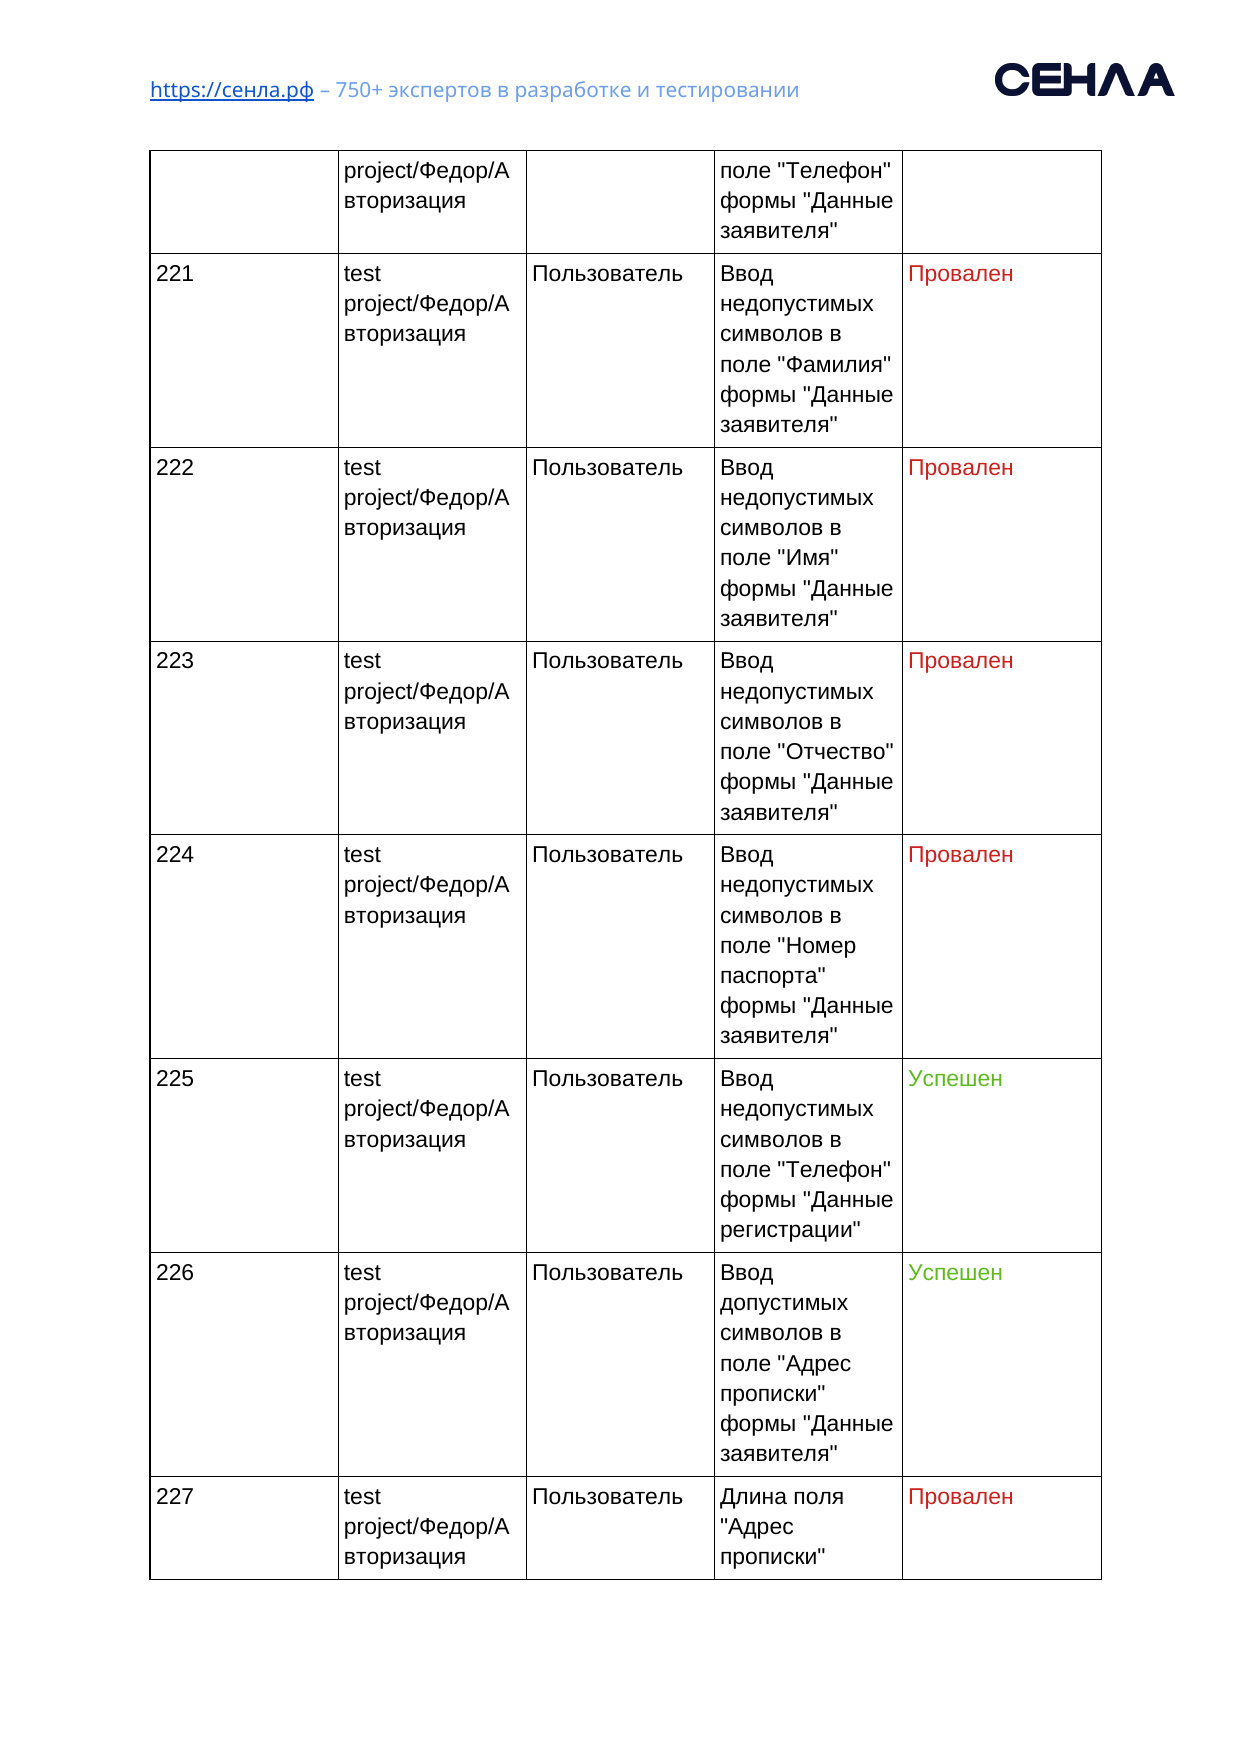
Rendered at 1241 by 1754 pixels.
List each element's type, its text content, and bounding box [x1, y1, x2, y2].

table_cell project/Федор/Авторизация [339, 151, 526, 253]
table_cell [527, 151, 714, 253]
table_cell [151, 151, 338, 253]
table_cell Провален [903, 642, 1101, 834]
table_cell Пользователь [527, 642, 714, 834]
table_cell Ввод недопустимых символов в поле "Имя" формы "Данные заявителя" [715, 448, 902, 641]
table_cell test project/Федор/Авторизация [339, 448, 526, 641]
table_cell 226 [151, 1253, 338, 1476]
table_cell test project/Федор/Авторизация [339, 642, 526, 834]
table_cell Ввод недопустимых символов в поле "Телефон" формы "Данные регистрации" [715, 1059, 902, 1252]
table_cell Пользователь [527, 1059, 714, 1252]
table_cell test project/Федор/Авторизация [339, 1477, 526, 1579]
table_cell Пользователь [527, 1477, 714, 1579]
table_cell Пользователь [527, 254, 714, 447]
table_cell Ввод недопустимых символов в поле "Номер паспорта" формы "Данные заявителя" [715, 835, 902, 1058]
table_cell test project/Федор/Авторизация [339, 254, 526, 447]
table_cell 221 [151, 254, 338, 447]
table_cell test project/Федор/Авторизация [339, 835, 526, 1058]
table_cell Пользователь [527, 1253, 714, 1476]
table_cell 222 [151, 448, 338, 641]
table_cell test project/Федор/Авторизация [339, 1059, 526, 1252]
table_cell Длина поля "Адрес прописки" [715, 1477, 902, 1579]
picture [1027, 66, 1159, 94]
table_cell поле "Телефон" формы "Данные заявителя" [715, 151, 902, 253]
table_cell Ввод недопустимых символов в поле "Отчество" формы "Данные заявителя" [715, 642, 902, 834]
table_cell Ввод допустимых символов в поле "Адрес прописки" формы "Данные заявителя" [715, 1253, 902, 1476]
table_cell [903, 151, 1101, 253]
table_cell Провален [903, 448, 1101, 641]
table_cell Пользователь [527, 448, 714, 641]
table_cell test project/Федор/Авторизация [339, 1253, 526, 1476]
table_cell Провален [903, 835, 1101, 1058]
table_cell 223 [151, 642, 338, 834]
table_cell 225 [151, 1059, 338, 1252]
table_cell Пользователь [527, 835, 714, 1058]
table_cell 227 [151, 1477, 338, 1579]
table_cell Ввод недопустимых символов в поле "Фамилия" формы "Данные заявителя" [715, 254, 902, 447]
table_cell Успешен [903, 1059, 1101, 1252]
table_cell 224 [151, 835, 338, 1058]
table_cell Провален [903, 254, 1101, 447]
table_cell Успешен [903, 1253, 1101, 1476]
table_cell Провален [903, 1477, 1101, 1579]
